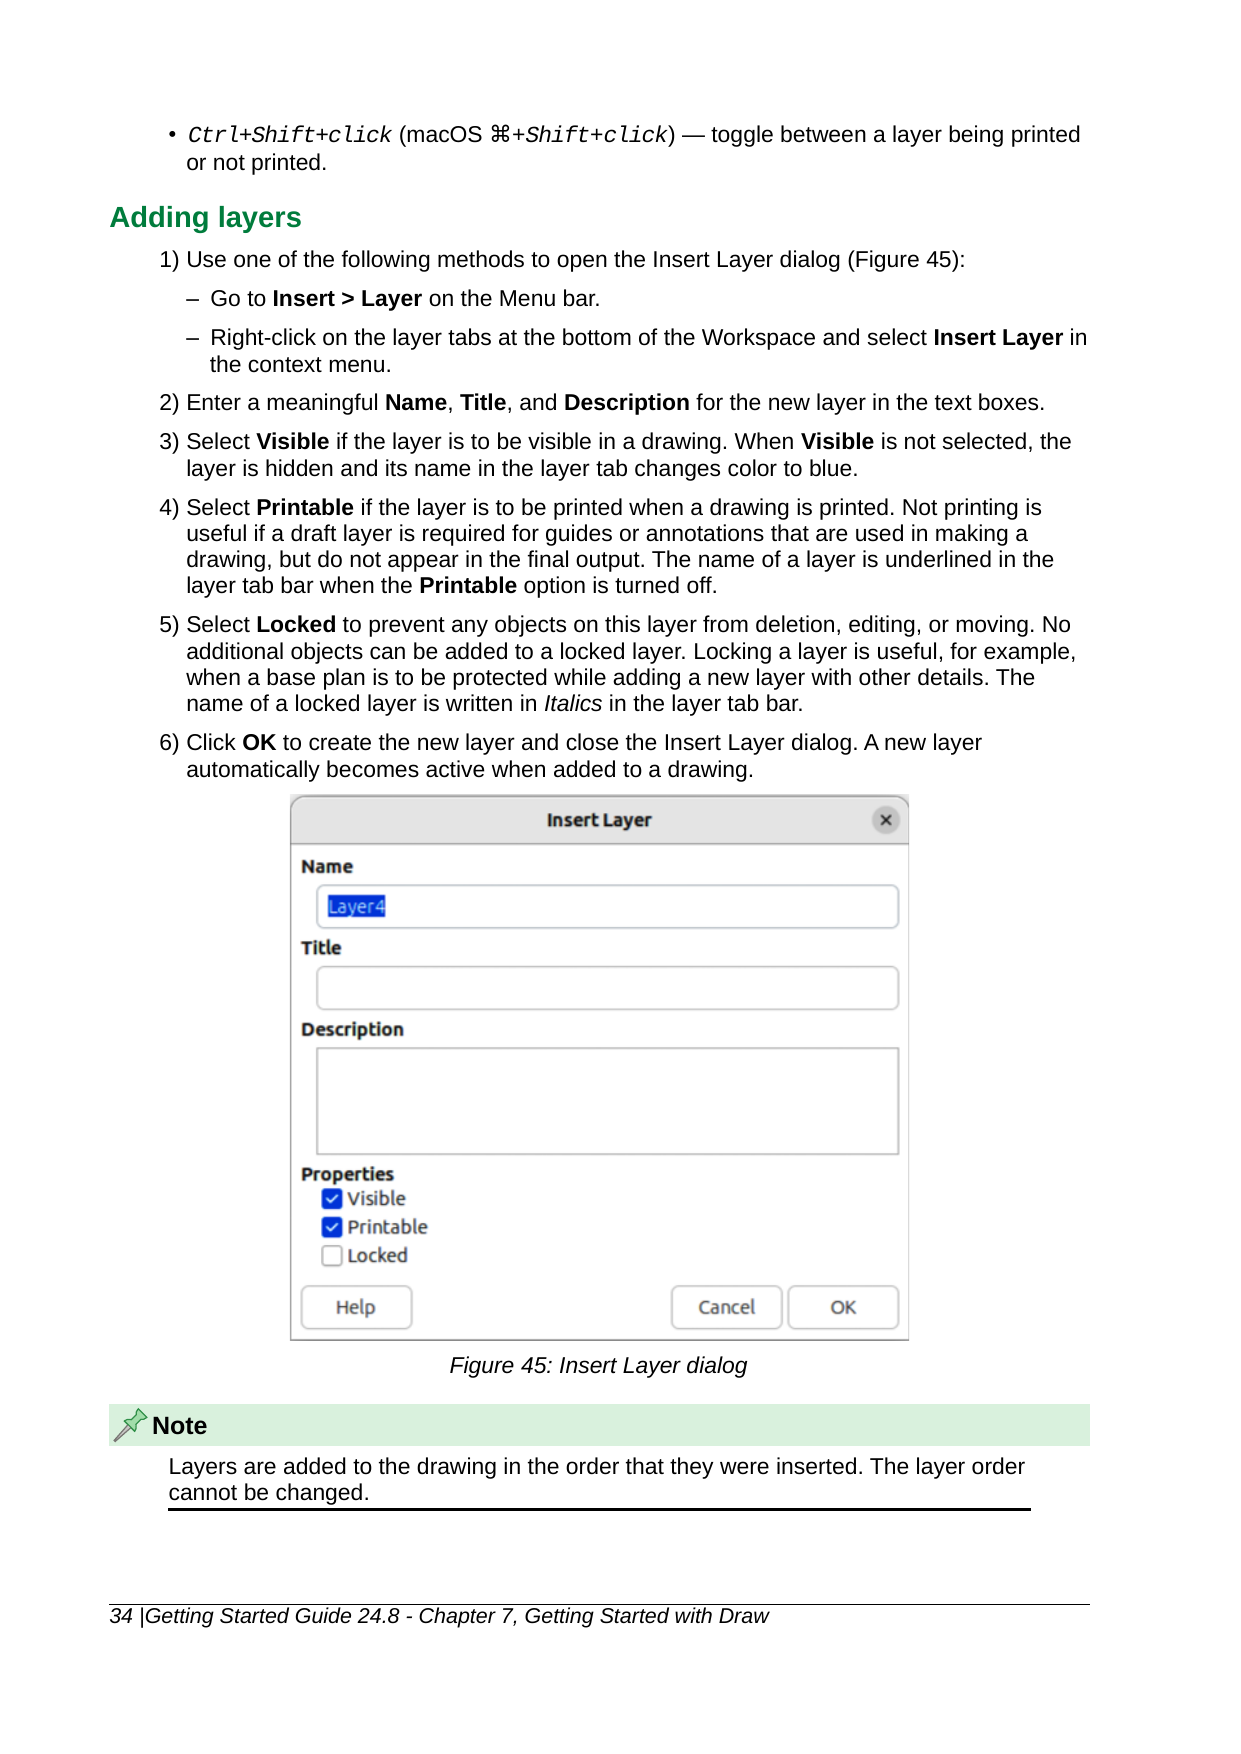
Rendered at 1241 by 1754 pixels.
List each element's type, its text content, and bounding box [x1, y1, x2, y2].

text Layers are added to the drawing in the order that they were inserted. The layer order cannot be changed. [168, 1453, 1031, 1508]
subtitle Note [151, 1404, 1090, 1446]
list Click OK to create the new layer and close the Insert Layer dialog. A new layer automatically becomes active when added to a drawing. [186, 729, 1090, 782]
list Select Visible if the layer is to be visible in a drawing. When Visible is not selected, the layer is hidden and its name in the layer tab changes color to blue. [186, 428, 1090, 481]
list Use one of the following methods to open the Insert Layer dialog (Figure 45): [186, 246, 1090, 273]
list Right-click on the layer tabs at the bottom of the Workspace and select Insert Layer in the context menu. [186, 324, 1090, 377]
text Figure 45: Insert Layer dialog [290, 1352, 909, 1379]
list Ctrl+Shift+click (macOS ⌘+Shift+click) — toggle between a layer being printed or not printed. [168, 121, 1090, 176]
picture [289, 794, 910, 1341]
list Select Locked to prevent any objects on this layer from deletion, editing, or moving. No additional objects can be added to a locked layer. Locking a layer is useful, for example, when a base plan is to be protected while adding a new layer with other details. The name of a locked layer is written in Italics in the layer tab bar. [186, 611, 1090, 717]
subtitle Adding layers [109, 201, 1090, 234]
list Enter a meaningful Name, Title, and Description for the new layer in the text boxes. [186, 389, 1090, 416]
list Go to Insert > Layer on the Menu bar. [186, 285, 1090, 312]
list Select Printable if the layer is to be printed when a drawing is printed. Not printing is useful if a draft layer is required for guides or annotations that are used in making a drawing, but do not appear in the final output. The name of a layer is underlined in the layer tab bar when the Printable option is turned off. [186, 493, 1090, 599]
